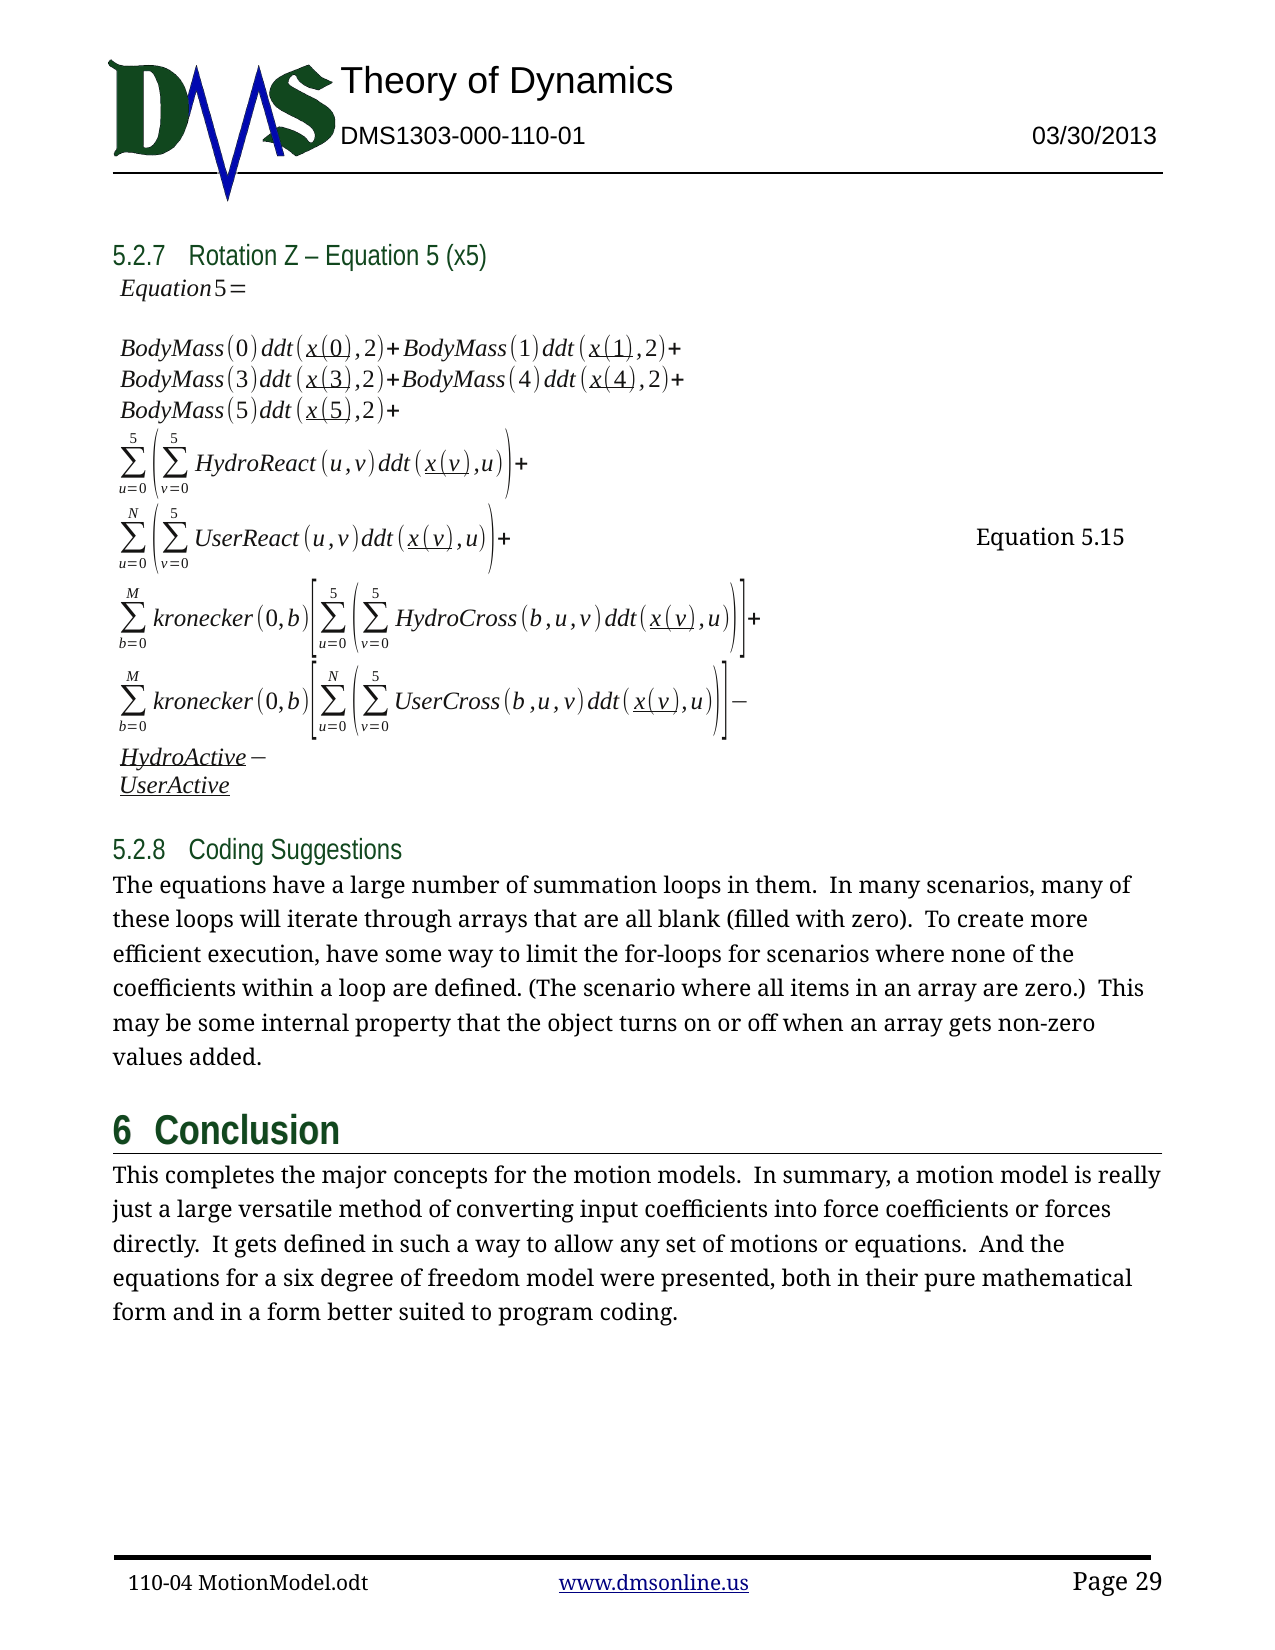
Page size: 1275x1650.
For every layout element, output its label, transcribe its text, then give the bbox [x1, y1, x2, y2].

text Equation 5.15 [112, 275, 1162, 799]
picture [105, 56, 338, 204]
text This completes the major concepts for the motion models. In summary, a motion model is really just a large versatile method of converting input coefficients into force coefficients or forces directly. It gets defined in such a way to allow any set of motions or equations. And the equations for a six degree of freedom model were presented, both in their pure mathematical form and in a form better suited to program coding. [112, 1159, 1162, 1327]
subtitle Conclusion [112, 1105, 1162, 1154]
subtitle Coding Suggestions [112, 832, 1162, 866]
text The equations have a large number of summation loops in them. In many scenarios, many of these loops will iterate through arrays that are all blank (filled with zero). To create more efficient execution, have some way to limit the for-loops for scenarios where none of the coefficients within a loop are defined. (The scenario where all items in an array are zero.) This may be some internal property that the object turns on or off when an array gets non-zero values added. [112, 869, 1162, 1072]
subtitle Rotation Z – Equation 5 (x5) [112, 238, 1162, 271]
